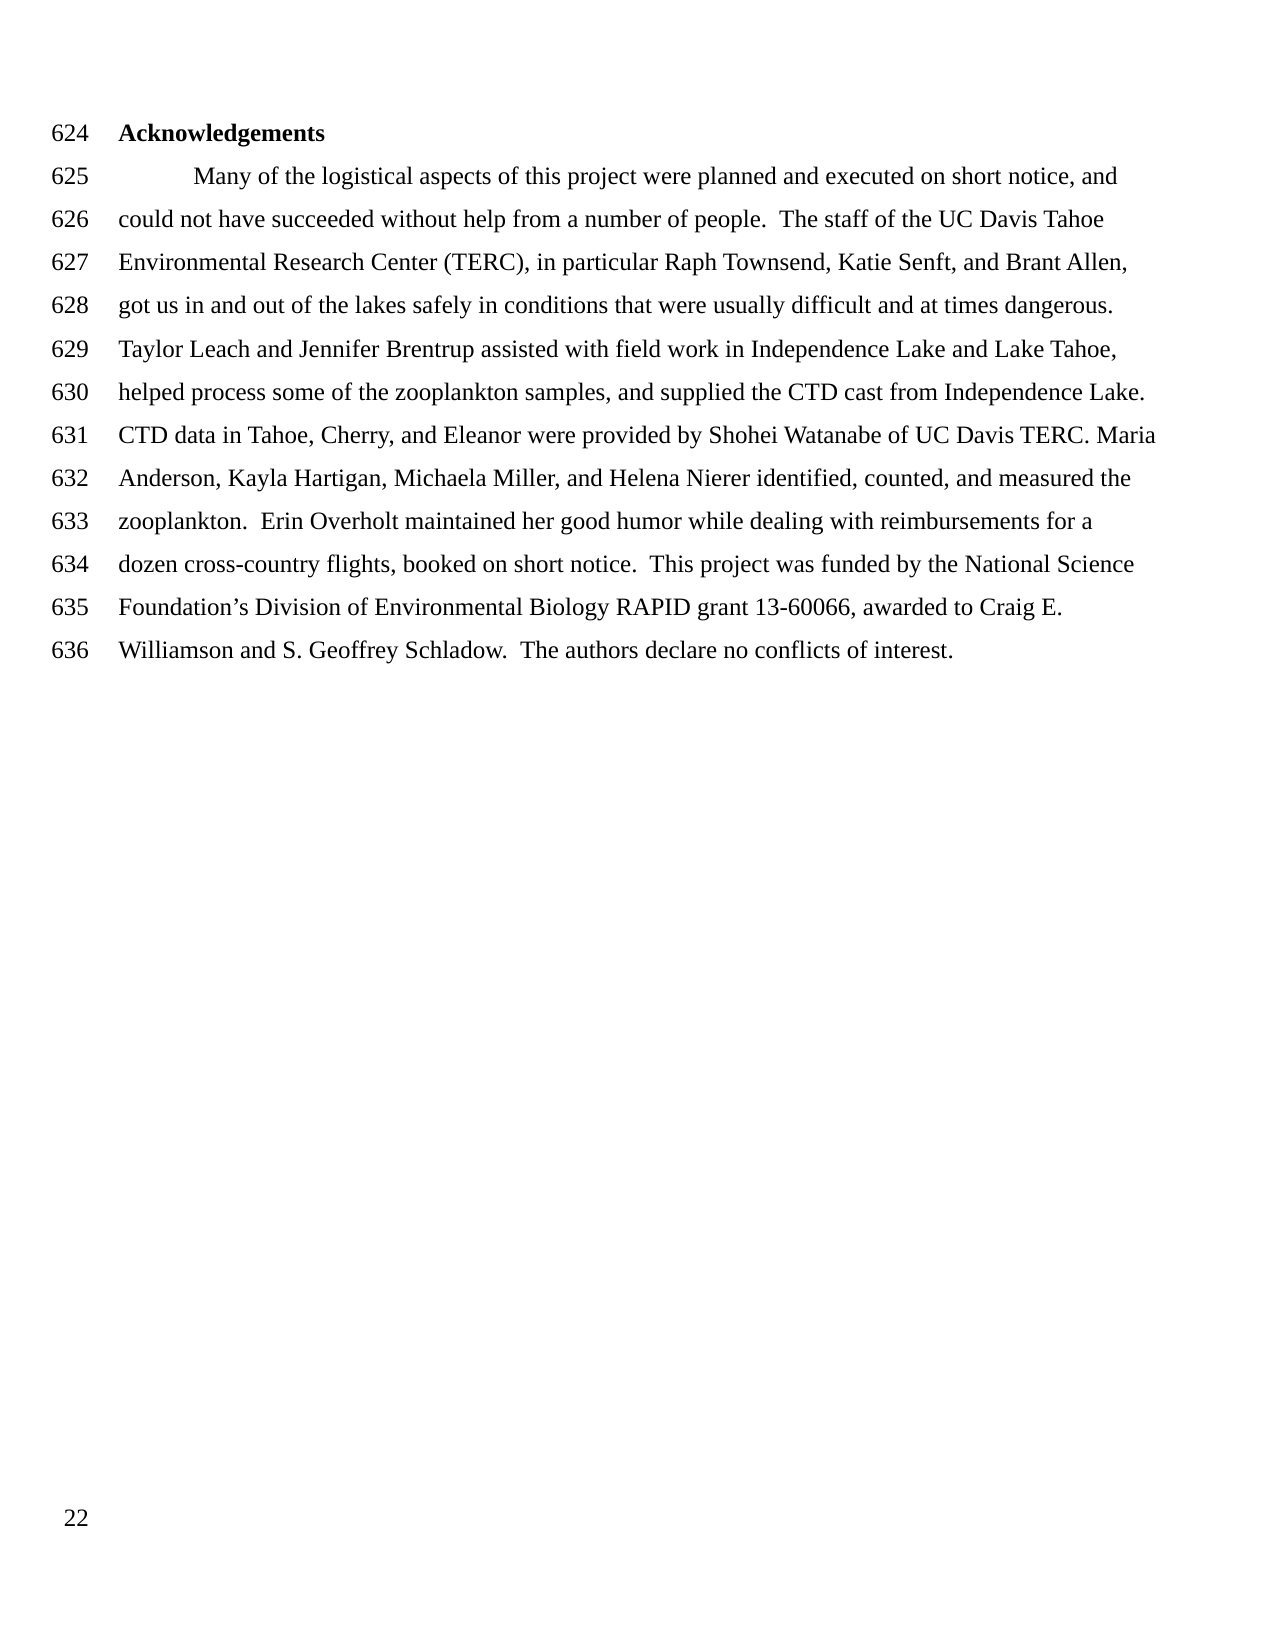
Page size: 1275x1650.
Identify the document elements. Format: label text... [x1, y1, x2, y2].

text Acknowledgements [118, 118, 1157, 147]
text Many of the logistical aspects of this project were planned and executed on short notice, and could not have succeeded without help from a number of people. The staff of the UC Davis Tahoe Environmental Research Center (TERC), in particular Raph Townsend, Katie Senft, and Brant Allen, got us in and out of the lakes safely in conditions that were usually difficult and at times dangerous. Taylor Leach and Jennifer Brentrup assisted with field work in Independence Lake and Lake Tahoe, helped process some of the zooplankton samples, and supplied the CTD cast from Independence Lake. CTD data in Tahoe, Cherry, and Eleanor were provided by Shohei Watanabe of UC Davis TERC. Maria Anderson, Kayla Hartigan, Michaela Miller, and Helena Nierer identified, counted, and measured the zooplankton. Erin Overholt maintained her good humor while dealing with reimbursements for a dozen cross-country flights, booked on short notice. This project was funded by the National Science Foundation’s Division of Environmental Biology RAPID grant 13-60066, awarded to Craig E. Williamson and S. Geoffrey Schladow. The authors declare no conflicts of interest. [118, 161, 1157, 664]
